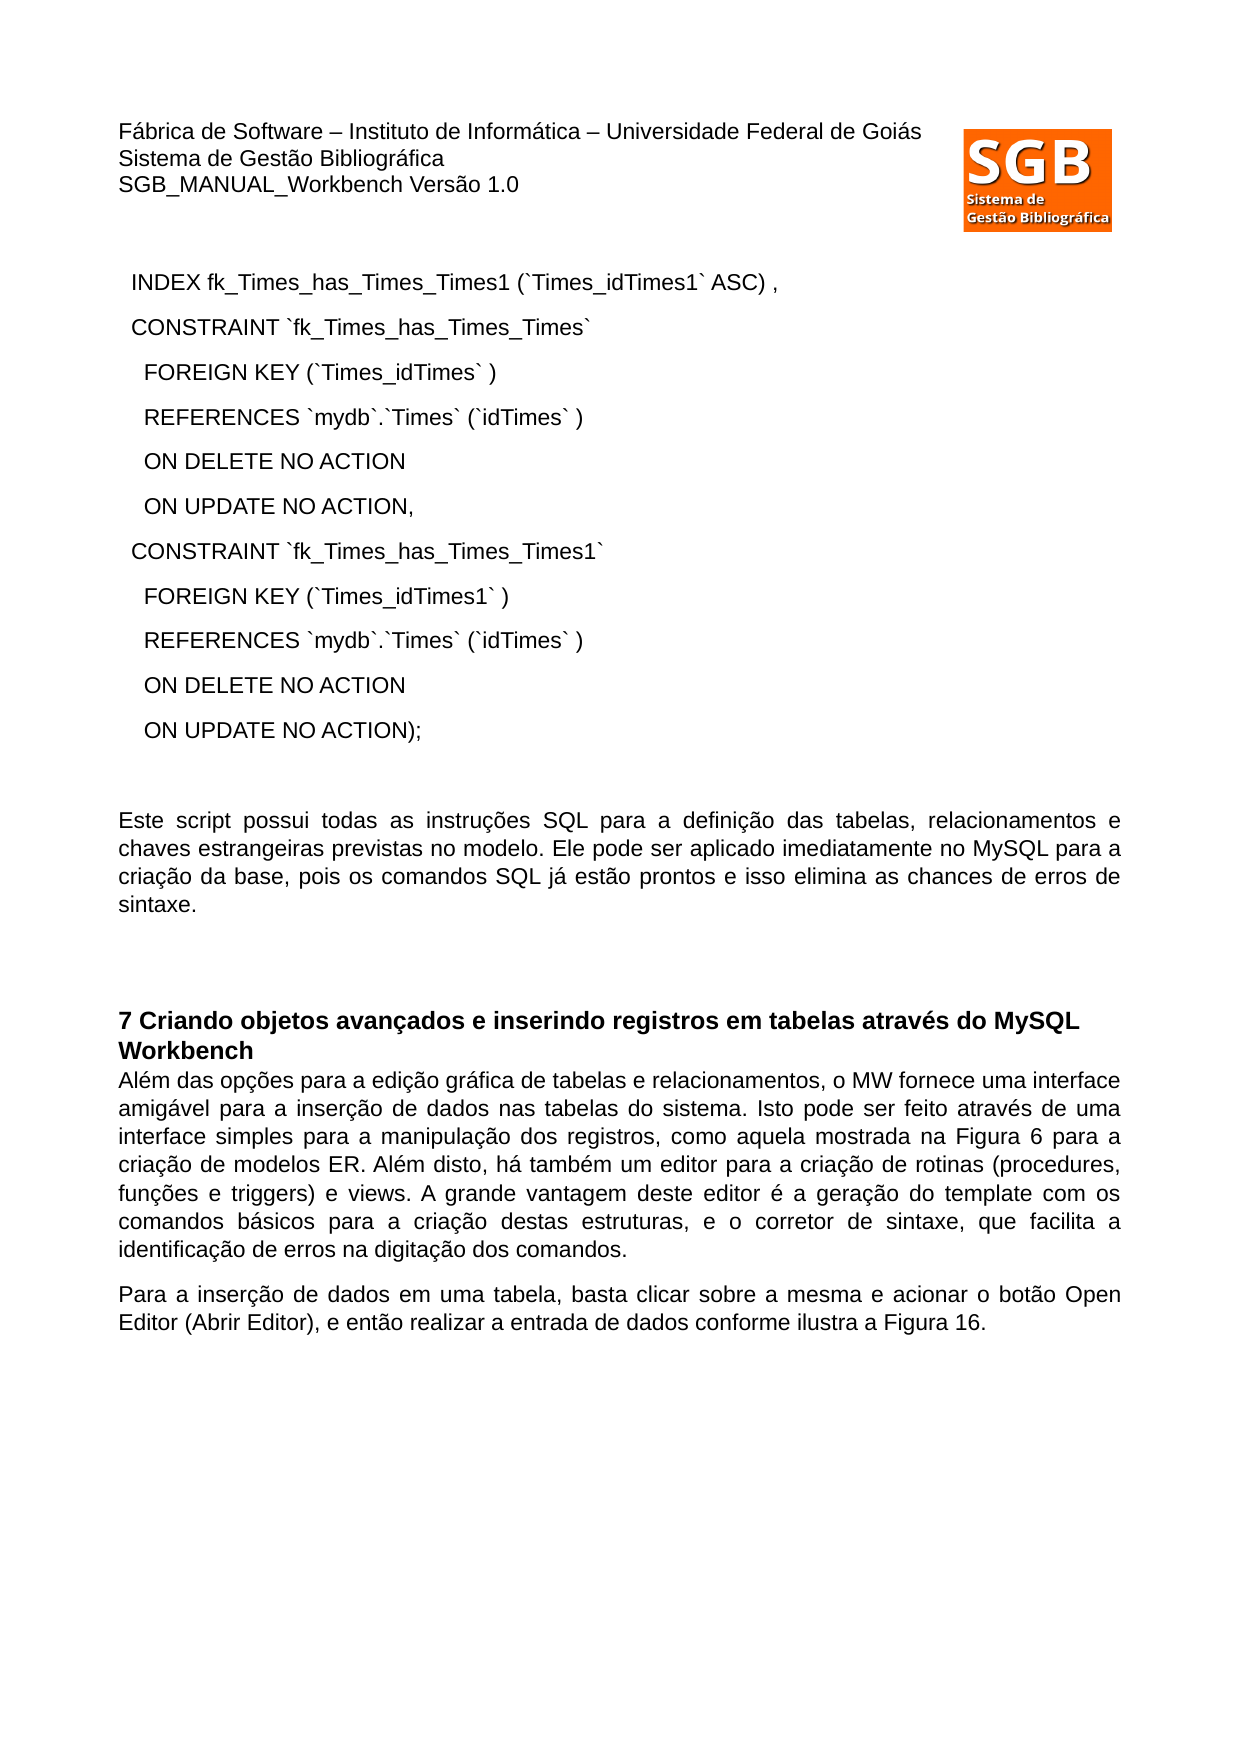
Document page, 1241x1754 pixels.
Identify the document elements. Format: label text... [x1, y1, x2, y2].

text ON DELETE NO ACTION [118, 672, 1122, 699]
text Este script possui todas as instruções SQL para a definição das tabelas, relacionamentos e chaves estrangeiras previstas no modelo. Ele pode ser aplicado imediatamente no MySQL para a criação da base, pois os comandos SQL já estão prontos e isso elimina as chances de erros de sintaxe. [118, 807, 1122, 917]
text ON UPDATE NO ACTION, [118, 493, 1122, 519]
text CONSTRAINT `fk_Times_has_Times_Times` [118, 314, 1122, 340]
text ON DELETE NO ACTION [118, 448, 1122, 475]
text INDEX fk_Times_has_Times_Times1 (`Times_idTimes1` ASC) , [118, 269, 1122, 296]
picture [963, 129, 1112, 232]
text FOREIGN KEY (`Times_idTimes` ) [118, 359, 1122, 385]
text Além das opções para a edição gráfica de tabelas e relacionamentos, o MW fornece uma interface amigável para a inserção de dados nas tabelas do sistema. Isto pode ser feito através de uma interface simples para a manipulação dos registros, como aquela mostrada na Figura 6 para a criação de modelos ER. Além disto, há também um editor para a criação de rotinas (procedures, funções e triggers) e views. A grande vantagem deste editor é a geração do template com os comandos básicos para a criação destas estruturas, e o corretor de sintaxe, que facilita a identificação de erros na digitação dos comandos. [118, 1067, 1122, 1262]
text Para a inserção de dados em uma tabela, basta clicar sobre a mesma e acionar o botão Open Editor (Abrir Editor), e então realizar a entrada de dados conforme ilustra a Figura 16. [118, 1281, 1122, 1335]
text REFERENCES `mydb`.`Times` (`idTimes` ) [118, 403, 1122, 430]
text CONSTRAINT `fk_Times_has_Times_Times1` [118, 538, 1122, 564]
text REFERENCES `mydb`.`Times` (`idTimes` ) [118, 627, 1122, 654]
text ON UPDATE NO ACTION); [118, 717, 1122, 743]
subtitle 7 Criando objetos avançados e inserindo registros em tabelas através do MySQL Workbench [118, 1006, 1122, 1065]
text FOREIGN KEY (`Times_idTimes1` ) [118, 583, 1122, 609]
